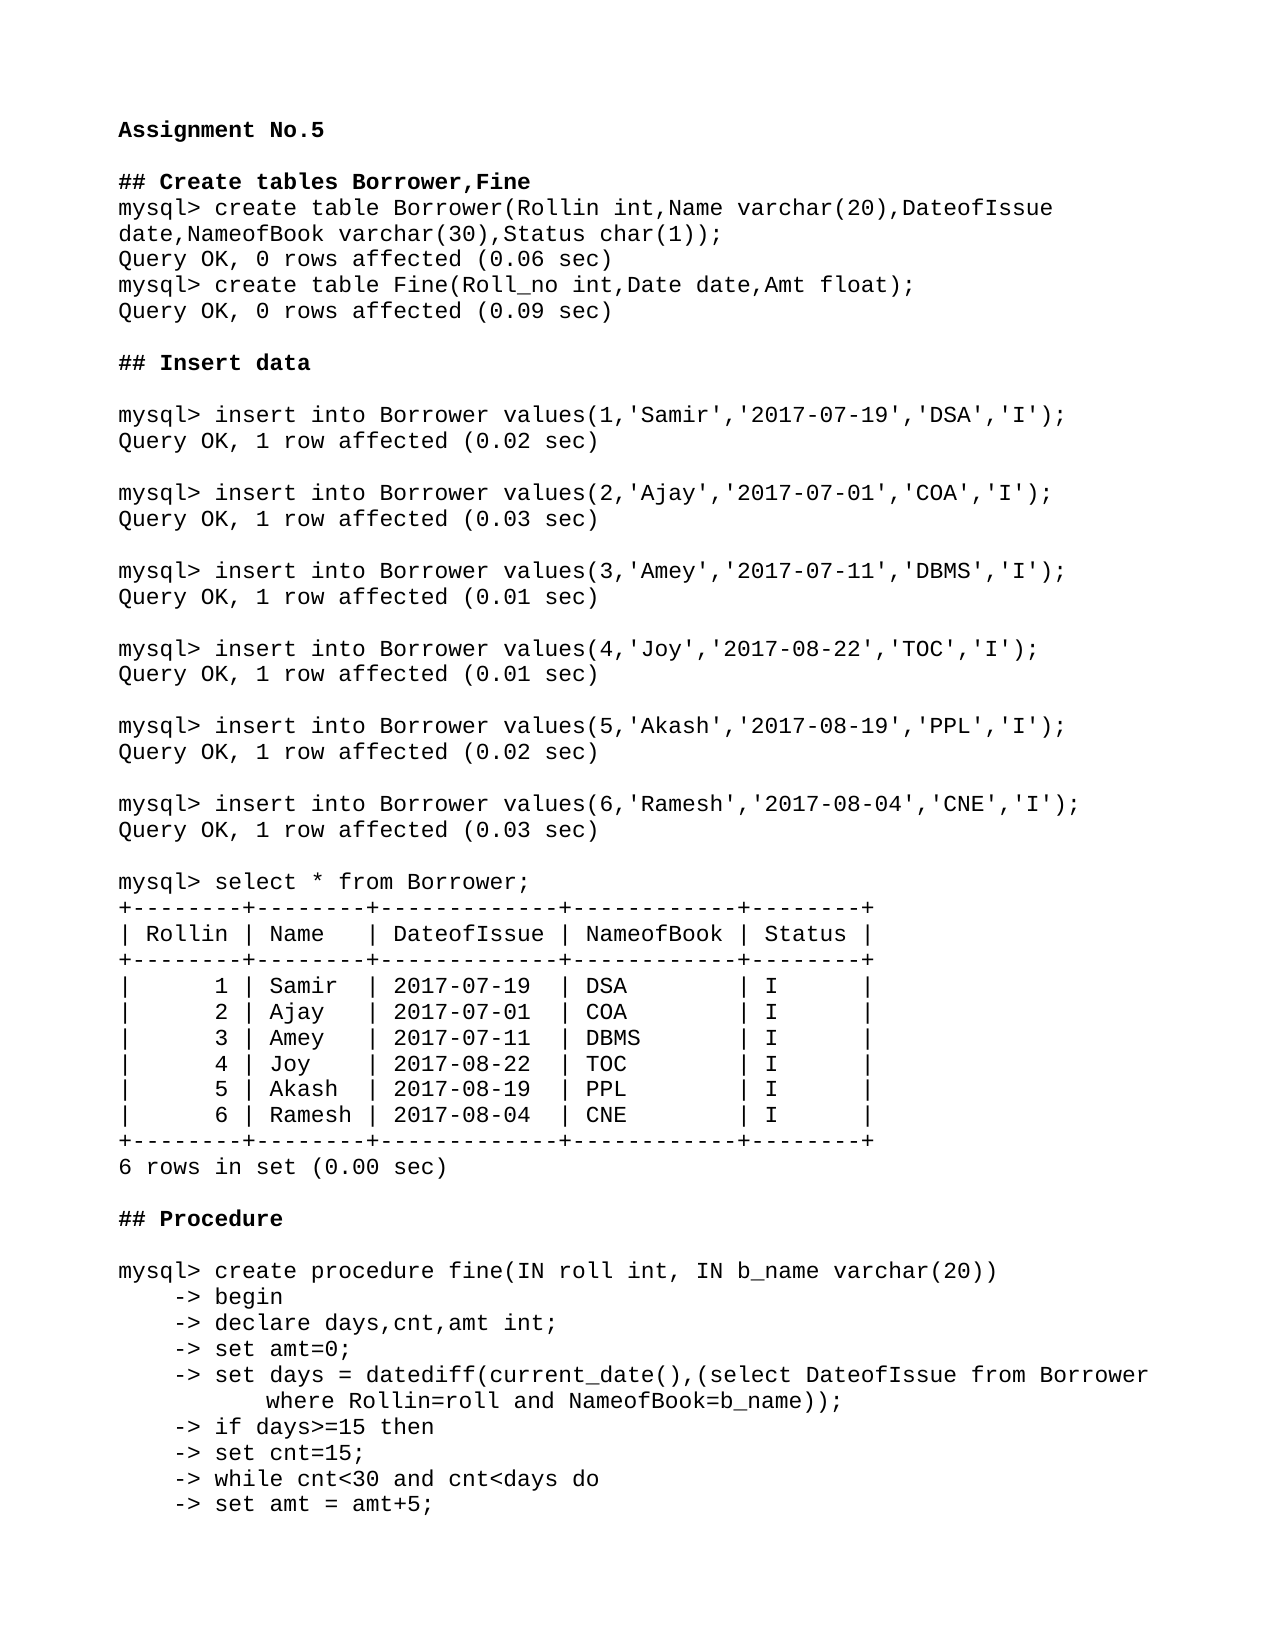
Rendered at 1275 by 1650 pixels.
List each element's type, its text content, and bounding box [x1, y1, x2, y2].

text mysql> insert into Borrower values(1,'Samir','2017-07-19','DSA','I'); [118, 403, 1157, 429]
text | 3 | Amey | 2017-07-11 | DBMS | I | [118, 1026, 1157, 1052]
text ## Insert data [118, 352, 1157, 377]
text ## Create tables Borrower,Fine [118, 170, 1157, 196]
text +--------+--------+-------------+------------+--------+ [118, 948, 1157, 974]
text -> if days>=15 then [118, 1415, 1157, 1441]
text mysql> select * from Borrower; [118, 870, 1157, 896]
text | 5 | Akash | 2017-08-19 | PPL | I | [118, 1078, 1157, 1104]
text -> set amt = amt+5; [118, 1493, 1157, 1519]
text Query OK, 1 row affected (0.03 sec) [118, 818, 1157, 844]
text 6 rows in set (0.00 sec) [118, 1156, 1157, 1182]
text Query OK, 1 row affected (0.02 sec) [118, 429, 1157, 455]
text mysql> insert into Borrower values(3,'Amey','2017-07-11','DBMS','I'); [118, 559, 1157, 585]
text | 4 | Joy | 2017-08-22 | TOC | I | [118, 1052, 1157, 1078]
text mysql> create procedure fine(IN roll int, IN b_name varchar(20)) [118, 1259, 1157, 1285]
text -> set cnt=15; [118, 1441, 1157, 1467]
text mysql> insert into Borrower values(4,'Joy','2017-08-22','TOC','I'); [118, 637, 1157, 663]
text Query OK, 1 row affected (0.03 sec) [118, 507, 1157, 533]
text -> set amt=0; [118, 1337, 1157, 1363]
text | Rollin | Name | DateofIssue | NameofBook | Status | [118, 922, 1157, 948]
text Query OK, 0 rows affected (0.09 sec) [118, 300, 1157, 326]
text Query OK, 1 row affected (0.01 sec) [118, 663, 1157, 689]
text ## Procedure [118, 1207, 1157, 1233]
text -> declare days,cnt,amt int; [118, 1311, 1157, 1337]
text -> begin [118, 1285, 1157, 1311]
text +--------+--------+-------------+------------+--------+ [118, 1130, 1157, 1156]
text | 6 | Ramesh | 2017-08-04 | CNE | I | [118, 1104, 1157, 1130]
text | 1 | Samir | 2017-07-19 | DSA | I | [118, 974, 1157, 1000]
text Query OK, 1 row affected (0.01 sec) [118, 585, 1157, 611]
text Query OK, 0 rows affected (0.06 sec) [118, 248, 1157, 274]
text mysql> insert into Borrower values(2,'Ajay','2017-07-01','COA','I'); [118, 481, 1157, 507]
text mysql> insert into Borrower values(5,'Akash','2017-08-19','PPL','I'); [118, 715, 1157, 741]
text mysql> insert into Borrower values(6,'Ramesh','2017-08-04','CNE','I'); [118, 792, 1157, 818]
text Assignment No.5 [118, 118, 1157, 144]
text | 2 | Ajay | 2017-07-01 | COA | I | [118, 1000, 1157, 1026]
text -> while cnt<30 and cnt<days do [118, 1467, 1157, 1493]
text -> set days = datediff(current_date(),(select DateofIssue from Borrower where Rollin=roll and NameofBook=b_name)); [118, 1363, 1157, 1415]
text Query OK, 1 row affected (0.02 sec) [118, 741, 1157, 767]
text +--------+--------+-------------+------------+--------+ [118, 896, 1157, 922]
text mysql> create table Borrower(Rollin int,Name varchar(20),DateofIssue date,NameofBook varchar(30),Status char(1)); [118, 196, 1157, 248]
text mysql> create table Fine(Roll_no int,Date date,Amt float); [118, 274, 1157, 300]
